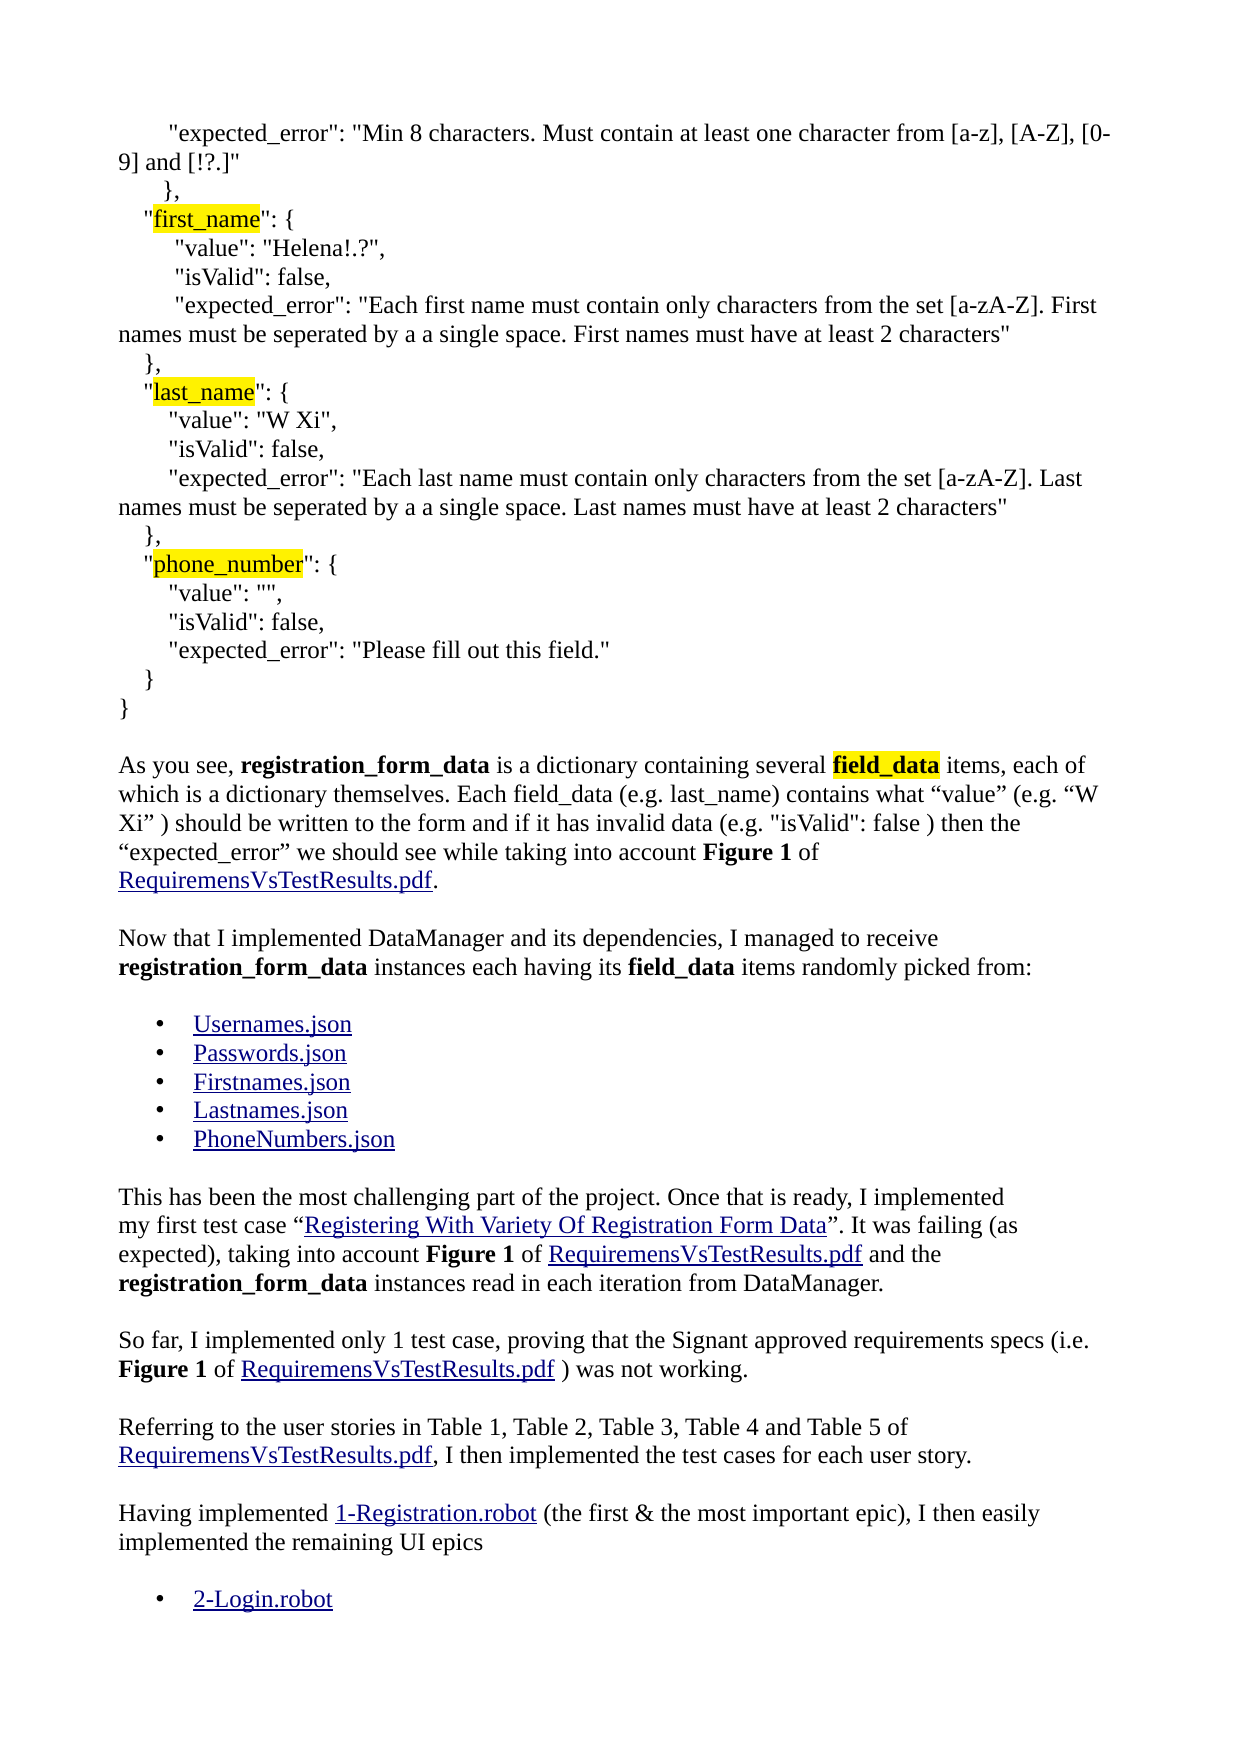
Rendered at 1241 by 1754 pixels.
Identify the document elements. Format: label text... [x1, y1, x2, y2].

text Now that I implemented DataManager and its dependencies, I managed to receive registration_form_data instances each having its field_data items randomly picked from: [118, 923, 1122, 981]
list PhoneNumbers.json [156, 1124, 1122, 1153]
text "value": "W Xi", [118, 406, 1122, 434]
list Passwords.json [156, 1038, 1122, 1067]
text This has been the most challenging part of the project. Once that is ready, I implemented [118, 1182, 1122, 1211]
text "phone_number": { [118, 549, 1122, 578]
text "isValid": false, [118, 434, 1122, 463]
text }, [118, 176, 1122, 204]
text As you see, registration_form_data is a dictionary containing several field_data items, each of which is a dictionary themselves. Each field_data (e.g. last_name) contains what “value” (e.g. “W Xi” ) should be written to the form and if it has invalid data (e.g. "isValid": false ) then the “expected_error” we should see while taking into account Figure 1 of RequiremensVsTestResults.pdf. [118, 751, 1122, 894]
text my first test case “Registering With Variety Of Registration Form Data”. It was failing (as expected), taking into account Figure 1 of RequiremensVsTestResults.pdf and the registration_form_data instances read in each iteration from DataManager. [118, 1211, 1122, 1297]
text Referring to the user stories in Table 1, Table 2, Table 3, Table 4 and Table 5 of RequiremensVsTestResults.pdf, I then implemented the test cases for each user story. [118, 1412, 1122, 1469]
text So far, I implemented only 1 test case, proving that the Signant approved requirements specs (i.e. Figure 1 of RequiremensVsTestResults.pdf ) was not working. [118, 1326, 1122, 1383]
text "expected_error": "Min 8 characters. Must contain at least one character from [a-z], [A-Z], [0-9] and [!?.]" [118, 118, 1122, 176]
text "value": "Helena!.?", [118, 233, 1122, 262]
text "value": "", [118, 578, 1122, 607]
list Firstnames.json [156, 1067, 1122, 1096]
text "isValid": false, [118, 607, 1122, 636]
text } [118, 693, 1122, 722]
list Usernames.json [156, 1009, 1122, 1038]
text "last_name": { [118, 377, 1122, 406]
text }, [118, 348, 1122, 377]
text "expected_error": "Each last name must contain only characters from the set [a-zA-Z]. Last names must be seperated by a a single space. Last names must have at least 2 characters" [118, 463, 1122, 521]
text "first_name": { [118, 204, 1122, 233]
text } [118, 664, 1122, 693]
list Lastnames.json [156, 1096, 1122, 1124]
text }, [118, 521, 1122, 549]
text Having implemented 1-Registration.robot (the first & the most important epic), I then easily implemented the remaining UI epics [118, 1498, 1122, 1556]
text "isValid": false, [118, 262, 1122, 291]
list 2-Login.robot [156, 1584, 1122, 1613]
text "expected_error": "Each first name must contain only characters from the set [a-zA-Z]. First names must be seperated by a a single space. First names must have at least 2 characters" [118, 291, 1122, 348]
text "expected_error": "Please fill out this field." [118, 636, 1122, 664]
